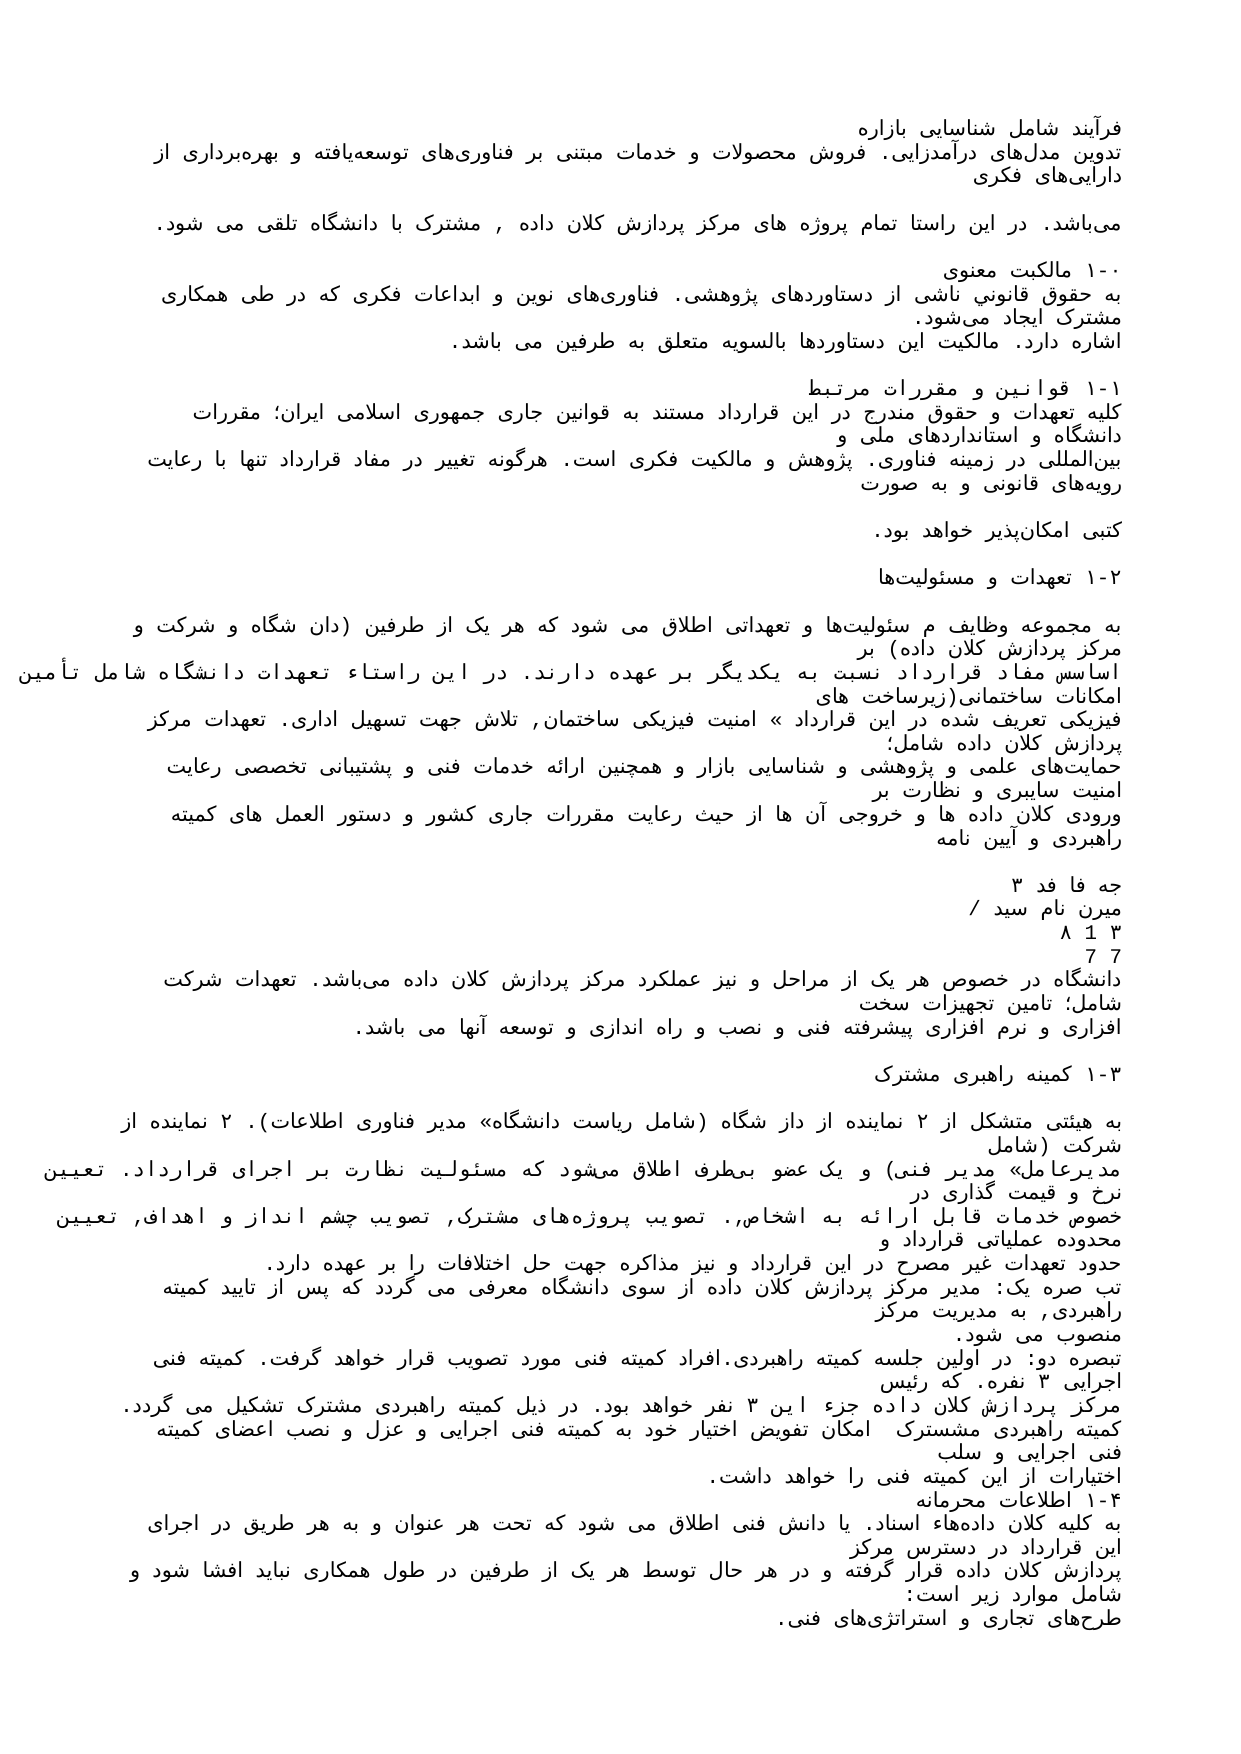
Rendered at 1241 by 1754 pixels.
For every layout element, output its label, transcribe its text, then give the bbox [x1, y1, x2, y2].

text طرح‌های تجاری و استراتژی‌های فنی. [118, 1608, 1122, 1631]
text ‏می‌باشد. در این راستا تمام پروژه های مرکز پردازش کلان داده , مشترک با دانشگاه تلقی می شود. [118, 213, 1122, 236]
text ۱-۴ اطلاعات محرمانه [118, 1489, 1122, 1513]
text حدود تعهدات غیر مصرح در این قرارداد و نیز مذاکره جهت حل اختلافات را بر عهده دارد. [118, 1253, 1122, 1277]
text جه فا فد ۳ [118, 875, 1122, 898]
text به کلیه کلان داده‌هاء اسناد. یا دانش فنی اطلاق می شود که تحت هر عنوان و به هر طریق در اجرای اين قرارداد در دسترس مرکز [118, 1513, 1122, 1561]
text حمایت‌های علمی و پژوهشی و شناسایی بازار و همچنین ارائه خدمات فنی و پشتیبانی تخصصی رعایت امنیت سایبری و نظارت بر [118, 757, 1122, 804]
text افزاری و نرم افزاری پیشرفته فنی و نصب و راه اندازی و توسعه آنها می باشد. [118, 1017, 1122, 1040]
text مرکز پردازش کلان داده جزء این ۳ نفر خواهد بود. در ذیل کمیته راهبردی مشترک تشکیل می گردد. [118, 1395, 1122, 1419]
text ۳ 1 ۸ [118, 922, 1122, 946]
text منصوب می شود. [118, 1324, 1122, 1348]
text دانشگاه در خصوص هر یک از مراحل و نیز عملکرد مرکز پردازش کلان داده می‌باشد. تعهدات شرکت شامل؛ تامین تجهیزات سخت [118, 969, 1122, 1017]
text مدیرعامل» مدير فنی) و یک عضو بی‌طرف اطلاق می‌شود که مسئولیت نظارت بر اجرای قرارداد. تعیین نرخ و قیمت گذاری در [118, 1158, 1122, 1206]
text فیزیکی تعریف شده در این قرارداد » امنیت فیزیکی ساختمان, تلاش جهت تسهیل اداری. تعهدات مرکز پردازش کلان داده شامل؛ [118, 709, 1122, 757]
text ‏۱-۱ قوانین و مقررات مرتبط [118, 378, 1122, 402]
text به حقوق قانوني ناشی از دستاوردهای پژوهشی. فناوری‌های نوین و ابداعات فکری که در طی همکاری مشترک ایجاد می‌شود. [118, 284, 1122, 331]
text ‏۱-۲ تعهدات و مسئولیت‌ها [118, 567, 1122, 591]
text میرن نام سید / [118, 898, 1122, 922]
text 7 7 [118, 946, 1122, 969]
text اساسس مفاد قرارداد نسبت به یکدیگر بر عهده دارند. در اين راستاء تعهدات دانشگاه شامل تأمین امکانات ساختمانی(زیرساخت های [118, 662, 1122, 709]
text ‏۱-۰ مالکبت معنوی [118, 260, 1122, 284]
text ‏به مجموعه وظایف م سئولیت‌ها و تعهداتی اطلاق می شود که هر یک از طرفین (دان شگاه و شرکت و مرکز پردازش کلان داده) بر [118, 615, 1122, 662]
text تبصره دو: در اولین جلسه کمیته راهبردی.افراد کمیته فنی مورد تصویب قرار خواهد گرفت. کمیته فنی اجرایی ۳ نفره. که رئیس [118, 1348, 1122, 1395]
text ‏کتبی امکان‌پذیر خواهد بود. [118, 520, 1122, 544]
text پردازش کلان داده قرار گرفته و در هر حال توسط هر یک از طرفین در طول همکاری نباید افشا شود و شامل موارد زیر است: [118, 1561, 1122, 1608]
text ورودی کلان داده ها و خروجی آن ها از حیث رعایت مقررات جاری کشور و دستور العمل های کمیته راهبردی و آیین نامه [118, 804, 1122, 851]
text تب صره یک: مدیر مرکز پردازش کلان داده از سوی دانشگاه معرفی می گردد که پس از تایید کمیته راهبردی, به مدیریت مرکز [118, 1277, 1122, 1324]
text تدوین مدل‌های درآمدزایی. فروش محصولات و خدمات مبتنی بر فناوری‌های توسعه‌یافته و بهره‌برداری از دارایی‌های فکری [118, 142, 1122, 189]
text اختیارات از این کمیته فنی را خواهد داشت. [118, 1466, 1122, 1489]
text کلیه تعهدات و حقوق مندرج در این قرارداد مستند به قوانین جاری جمهوری اسلامی ایران؛ مقررات دانشگاه و استانداردهای ملی و [118, 402, 1122, 449]
text کمیته راهبردی مشسترک ‏ امکان تفویض اختیار خود به کمیته فنی اجرایی و عزل و نصب اعضای کمیته فنی اجرایی و سلب [118, 1419, 1122, 1466]
text اشاره دارد. مالکیت این دستاوردها بالسویه متعلق به طرفین می باشد. [118, 331, 1122, 354]
text به فرایند بهره‌برداری اقتصادی از دستاوردها و نتایج حاصل از پروژه‌های مشترک اطلاق می شود. این فرآیند شامل شناسایی بازاره [118, 118, 1122, 142]
text به هیئتی متشکل از ۲ نماینده از داز شگاه (شامل ریاست دانشگاه» مدیر فناوری اطلاعات). ۲ نماینده از شرکت (شامل [118, 1111, 1122, 1158]
text بین‌المللی در زمینه فناوری. پژوهش و مالکیت فکری است. هرگونه تغییر در مفاد قرارداد تنها با رعایت رویه‌های قانونی و به صورت [118, 449, 1122, 496]
text خصوص خدمات قابل ارائه به اشخاص,. تصویب پروژه‌های مشترک, تصویب چشم انداز و اهداف, تعیین محدوده عملیاتی قرارداد و [118, 1206, 1122, 1253]
text ۱-۳ کمینه راهبری مشترک [118, 1064, 1122, 1088]
